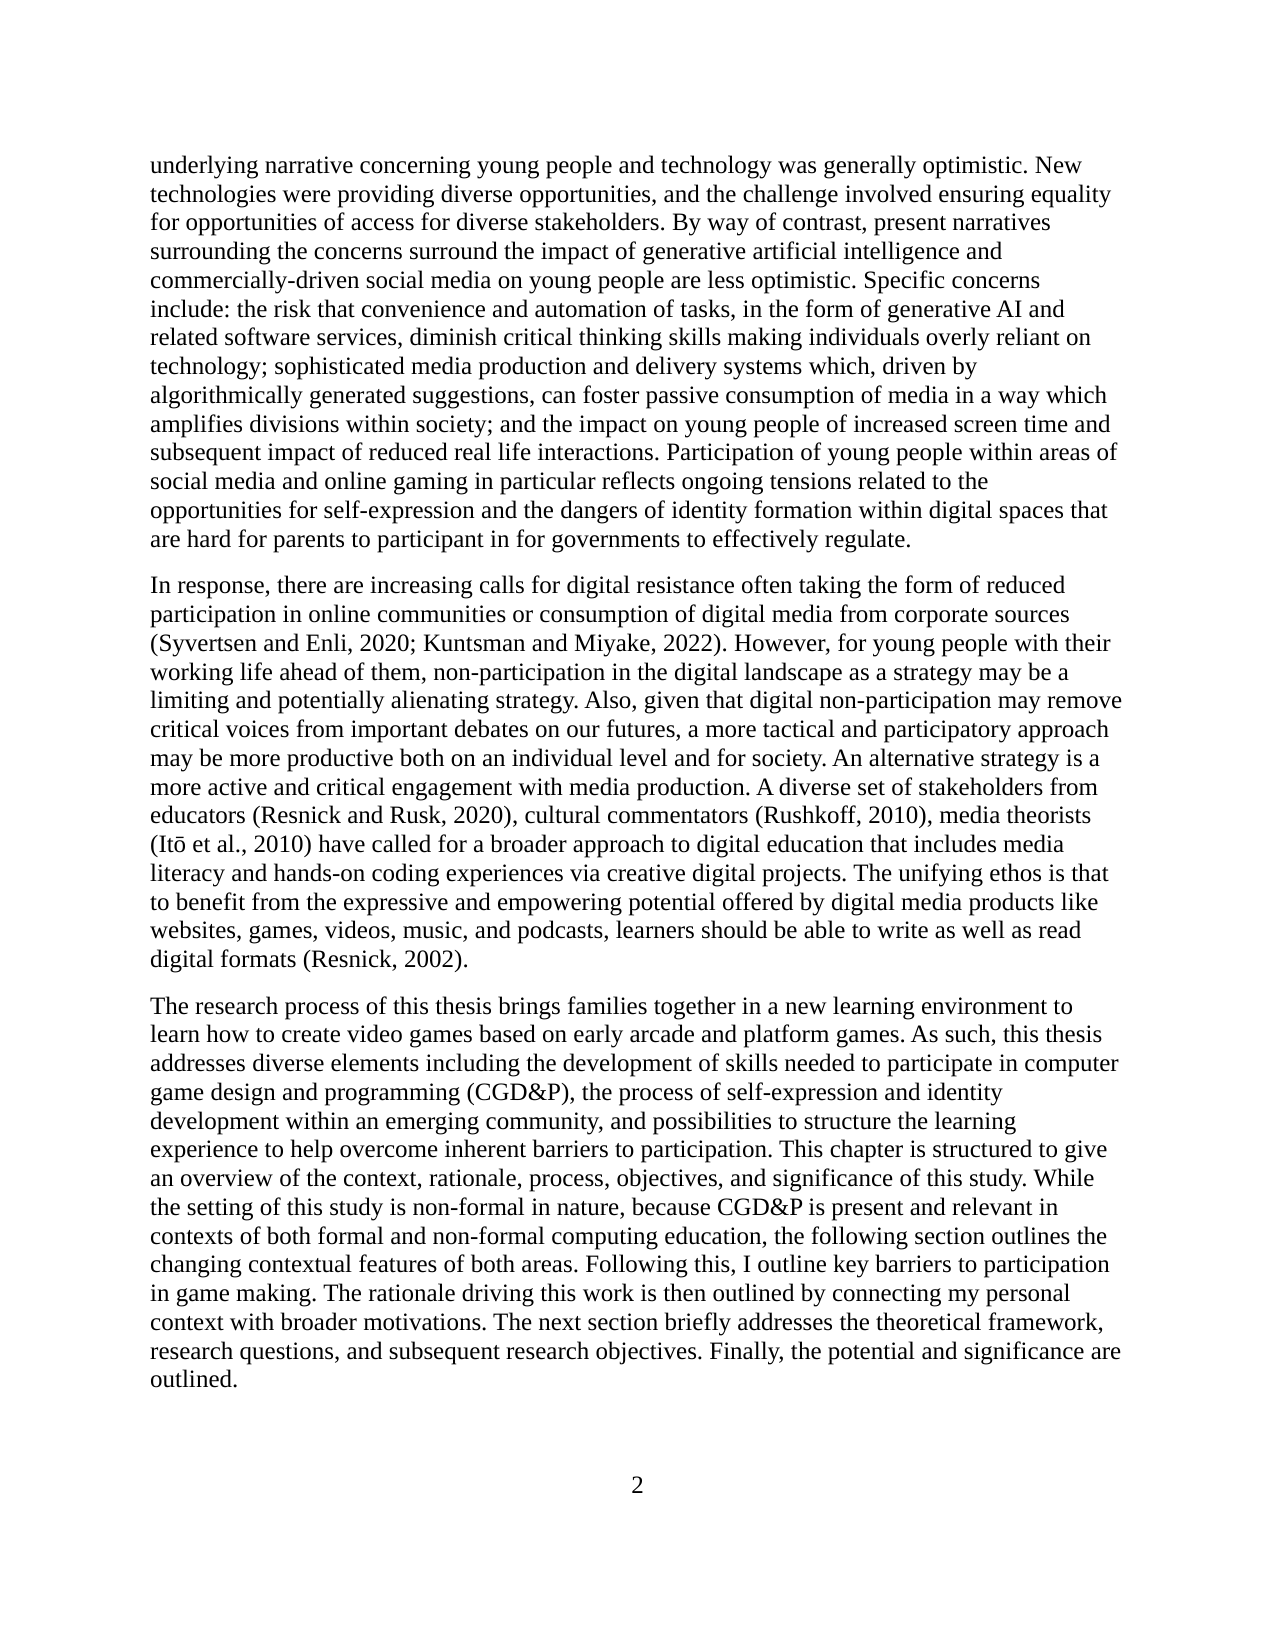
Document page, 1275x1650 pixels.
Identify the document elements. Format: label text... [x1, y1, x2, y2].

text In response, there are increasing calls for digital resistance often taking the form of reduced participation in online communities or consumption of digital media from corporate sources (Syvertsen and Enli, 2020; Kuntsman and Miyake, 2022). However, for young people with their working life ahead of them, non-participation in the digital landscape as a strategy may be a limiting and potentially alienating strategy. Also, given that digital non-participation may remove critical voices from important debates on our futures, a more tactical and participatory approach may be more productive both on an individual level and for society. An alternative strategy is a more active and critical engagement with media production. A diverse set of stakeholders from educators (Resnick and Rusk, 2020), cultural commentators (Rushkoff, 2010), media theorists (Itō et al., 2010) have called for a broader approach to digital education that includes media literacy and hands-on coding experiences via creative digital projects. The unifying ethos is that to benefit from the expressive and empowering potential offered by digital media products like websites, games, videos, music, and podcasts, learners should be able to write as well as read digital formats (Resnick, 2002). [150, 570, 1125, 973]
text The research process of this thesis brings families together in a new learning environment to learn how to create video games based on early arcade and platform games. As such, this thesis addresses diverse elements including the development of skills needed to participate in computer game design and programming (CGD&P), the process of self-expression and identity development within an emerging community, and possibilities to structure the learning experience to help overcome inherent barriers to participation. This chapter is structured to give an overview of the context, rationale, process, objectives, and significance of this study. While the setting of this study is non-formal in nature, because CGD&P is present and relevant in contexts of both formal and non-formal computing education, the following section outlines the changing contextual features of both areas. Following this, I outline key barriers to participation in game making. The rationale driving this work is then outlined by connecting my personal context with broader motivations. The next section briefly addresses the theoretical framework, research questions, and subsequent research objectives. Finally, the potential and significance are outlined. [150, 991, 1125, 1393]
text underlying narrative concerning young people and technology was generally optimistic. New technologies were providing diverse opportunities, and the challenge involved ensuring equality for opportunities of access for diverse stakeholders. By way of contrast, present narratives surrounding the concerns surround the impact of generative artificial intelligence and commercially-driven social media on young people are less optimistic. Specific concerns include: the risk that convenience and automation of tasks, in the form of generative AI and related software services, diminish critical thinking skills making individuals overly reliant on technology; sophisticated media production and delivery systems which, driven by algorithmically generated suggestions, can foster passive consumption of media in a way which amplifies divisions within society; and the impact on young people of increased screen time and subsequent impact of reduced real life interactions. Participation of young people within areas of social media and online gaming in particular reflects ongoing tensions related to the opportunities for self-expression and the dangers of identity formation within digital spaces that are hard for parents to participant in for governments to effectively regulate. [150, 150, 1125, 552]
